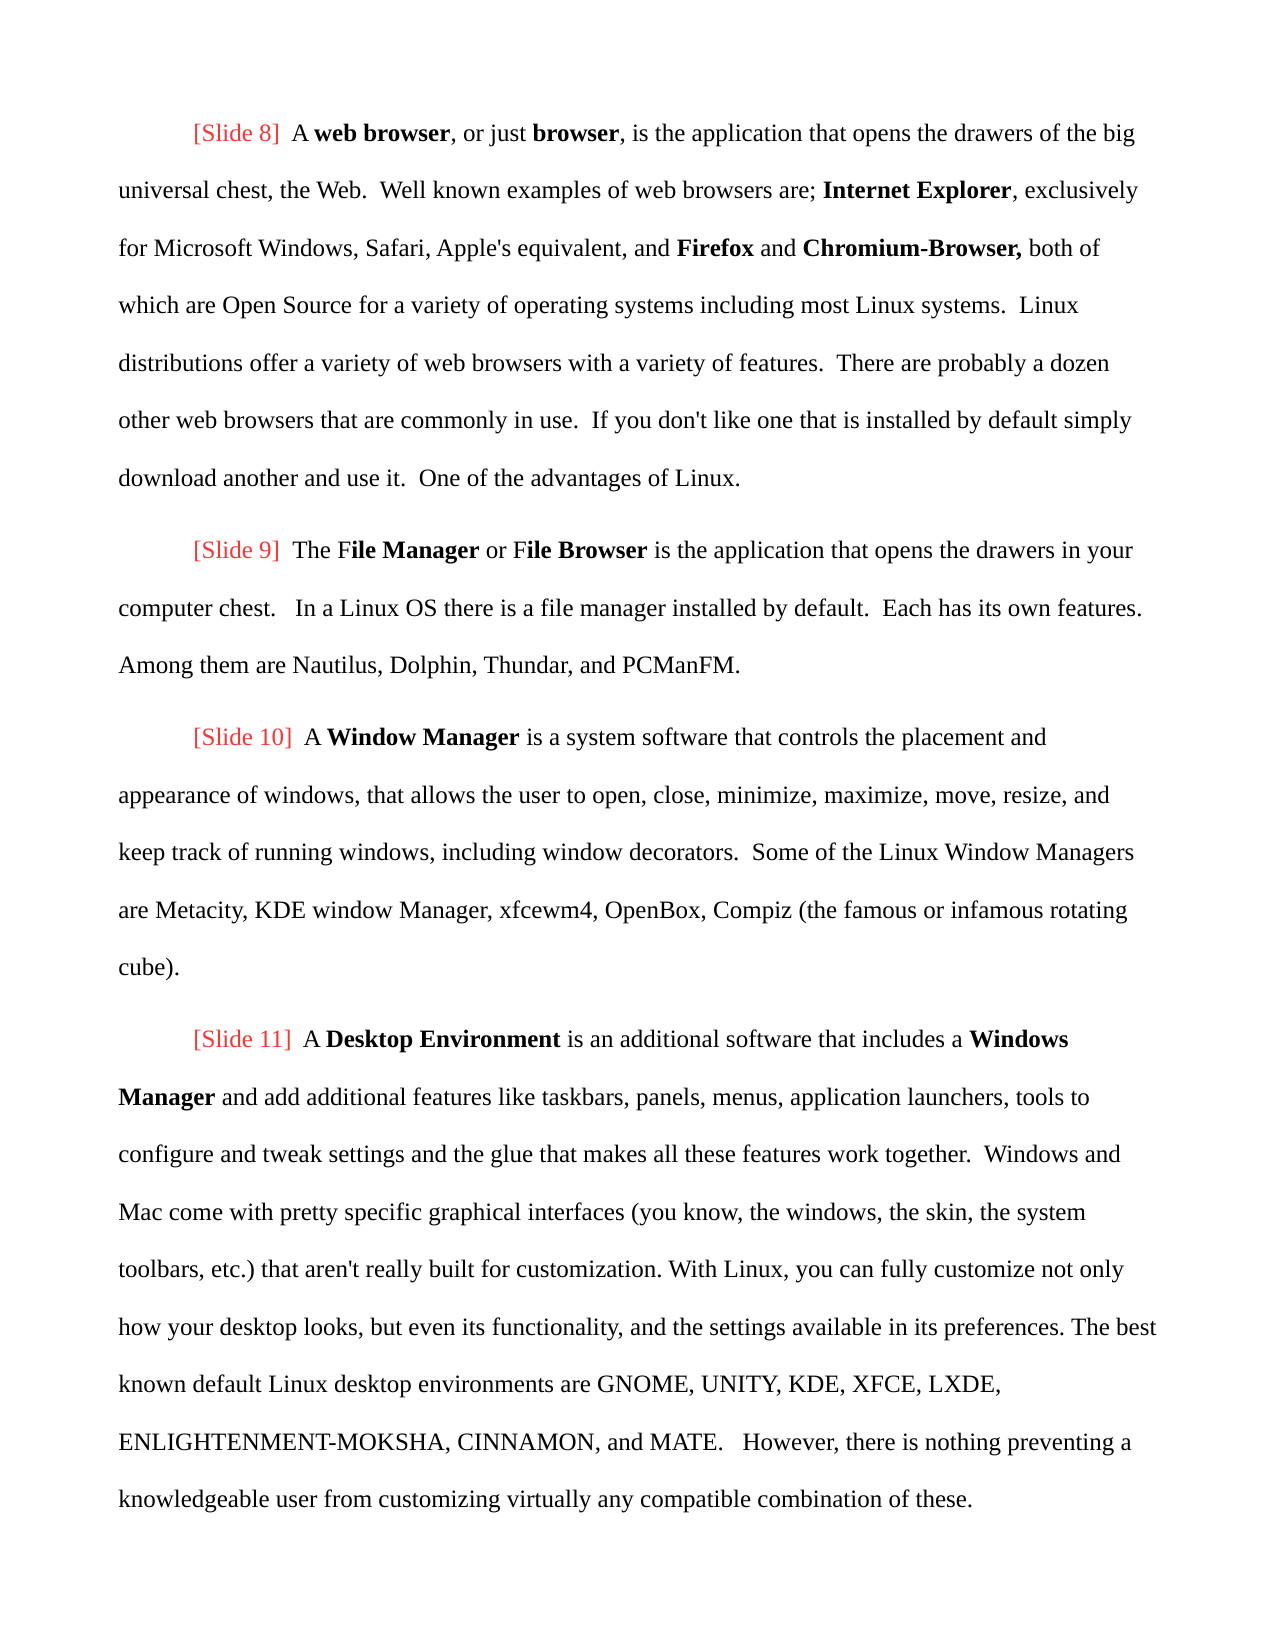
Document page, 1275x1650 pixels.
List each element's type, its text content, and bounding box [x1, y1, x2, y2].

text [Slide 11] A Desktop Environment is an additional software that includes a Windows Manager and add additional features like taskbars, panels, menus, application launchers, tools to configure and tweak settings and the glue that makes all these features work together. Windows and Mac come with pretty specific graphical interfaces (you know, the windows, the skin, the system toolbars, etc.) that aren't really built for customization. With Linux, you can fully customize not only how your desktop looks, but even its functionality, and the settings available in its preferences. The best known default Linux desktop environments are GNOME, UNITY, KDE, XFCE, LXDE, ENLIGHTENMENT-MOKSHA, CINNAMON, and MATE. However, there is nothing preventing a knowledgeable user from customizing virtually any compatible combination of these. [118, 1024, 1157, 1513]
text [Slide 9] The File Manager or File Browser is the application that opens the drawers in your computer chest. In a Linux OS there is a file manager installed by default. Each has its own features. Among them are Nautilus, Dolphin, Thundar, and PCManFM. [118, 535, 1157, 679]
text [Slide 10] A Window Manager is a system software that controls the placement and appearance of windows, that allows the user to open, close, minimize, maximize, move, resize, and keep track of running windows, including window decorators. Some of the Linux Window Managers are Metacity, KDE window Manager, xfcewm4, OpenBox, Compiz (the famous or infamous rotating cube). [118, 722, 1157, 981]
text [Slide 8] A web browser, or just browser, is the application that opens the drawers of the big universal chest, the Web. Well known examples of web browsers are; Internet Explorer, exclusively for Microsoft Windows, Safari, Apple's equivalent, and Firefox and Chromium-Browser, both of which are Open Source for a variety of operating systems including most Linux systems. Linux distributions offer a variety of web browsers with a variety of features. There are probably a dozen other web browsers that are commonly in use. If you don't like one that is installed by default simply download another and use it. One of the advantages of Linux. [118, 118, 1157, 492]
